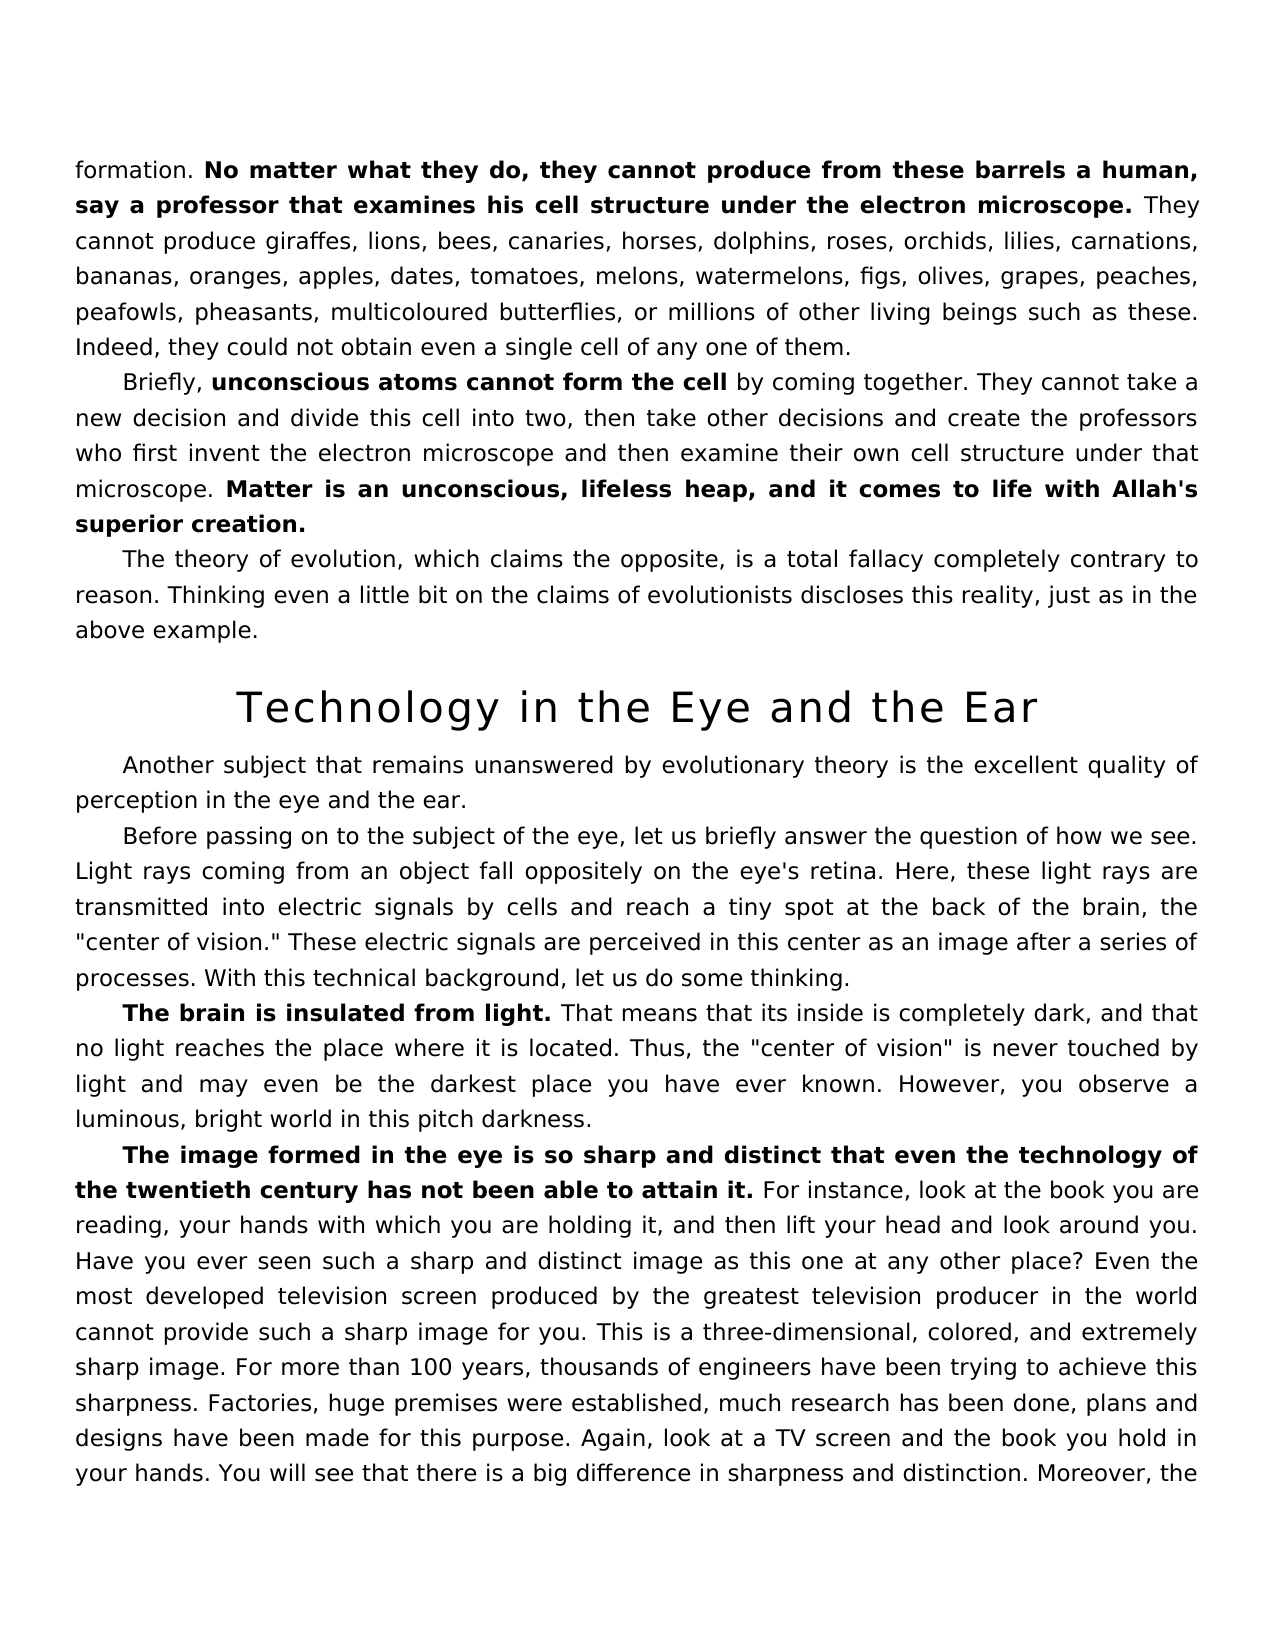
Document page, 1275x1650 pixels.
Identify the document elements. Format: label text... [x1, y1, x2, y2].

text Before passing on to the subject of the eye, let us briefly answer the question of how we see. Light rays coming from an object fall oppositely on the eye's retina. Here, these light rays are transmitted into electric signals by cells and reach a tiny spot at the back of the brain, the "center of vision." These electric signals are perceived in this center as an image after a series of processes. With this technical background, let us do some thinking. [75, 816, 1200, 993]
text formation. No matter what they do, they cannot produce from these barrels a human, say a professor that examines his cell structure under the electron microscope. They cannot produce giraffes, lions, bees, canaries, horses, dolphins, roses, orchids, lilies, carnations, bananas, oranges, apples, dates, tomatoes, melons, watermelons, figs, olives, grapes, peaches, peafowls, pheasants, multicoloured butterflies, or millions of other living beings such as these. Indeed, they could not obtain even a single cell of any one of them. [75, 150, 1200, 362]
text The theory of evolution, which claims the opposite, is a total fallacy completely contrary to reason. Thinking even a little bit on the claims of evolutionists discloses this reality, just as in the above example. [75, 539, 1200, 646]
text The brain is insulated from light. That means that its inside is completely dark, and that no light reaches the place where it is located. Thus, the "center of vision" is never touched by light and may even be the darkest place you have ever known. However, you observe a luminous, bright world in this pitch darkness. [75, 993, 1200, 1135]
text Briefly, unconscious atoms cannot form the cell by coming together. They cannot take a new decision and divide this cell into two, then take other decisions and create the professors who first invent the electron microscope and then examine their own cell structure under that microscope. Matter is an unconscious, lifeless heap, and it comes to life with Allah's superior creation. [75, 362, 1200, 539]
text Technology in the Eye and the Ear [75, 681, 1200, 733]
text Another subject that remains unanswered by evolutionary theory is the excellent quality of perception in the eye and the ear. [75, 745, 1200, 816]
text The image formed in the eye is so sharp and distinct that even the technology of the twentieth century has not been able to attain it. For instance, look at the book you are reading, your hands with which you are holding it, and then lift your head and look around you. Have you ever seen such a sharp and distinct image as this one at any other place? Even the most developed television screen produced by the greatest television producer in the world cannot provide such a sharp image for you. This is a three-dimensional, colored, and extremely sharp image. For more than 100 years, thousands of engineers have been trying to achieve this sharpness. Factories, huge premises were established, much research has been done, plans and designs have been made for this purpose. Again, look at a TV screen and the book you hold in your hands. You will see that there is a big difference in sharpness and distinction. Moreover, the [75, 1135, 1200, 1489]
